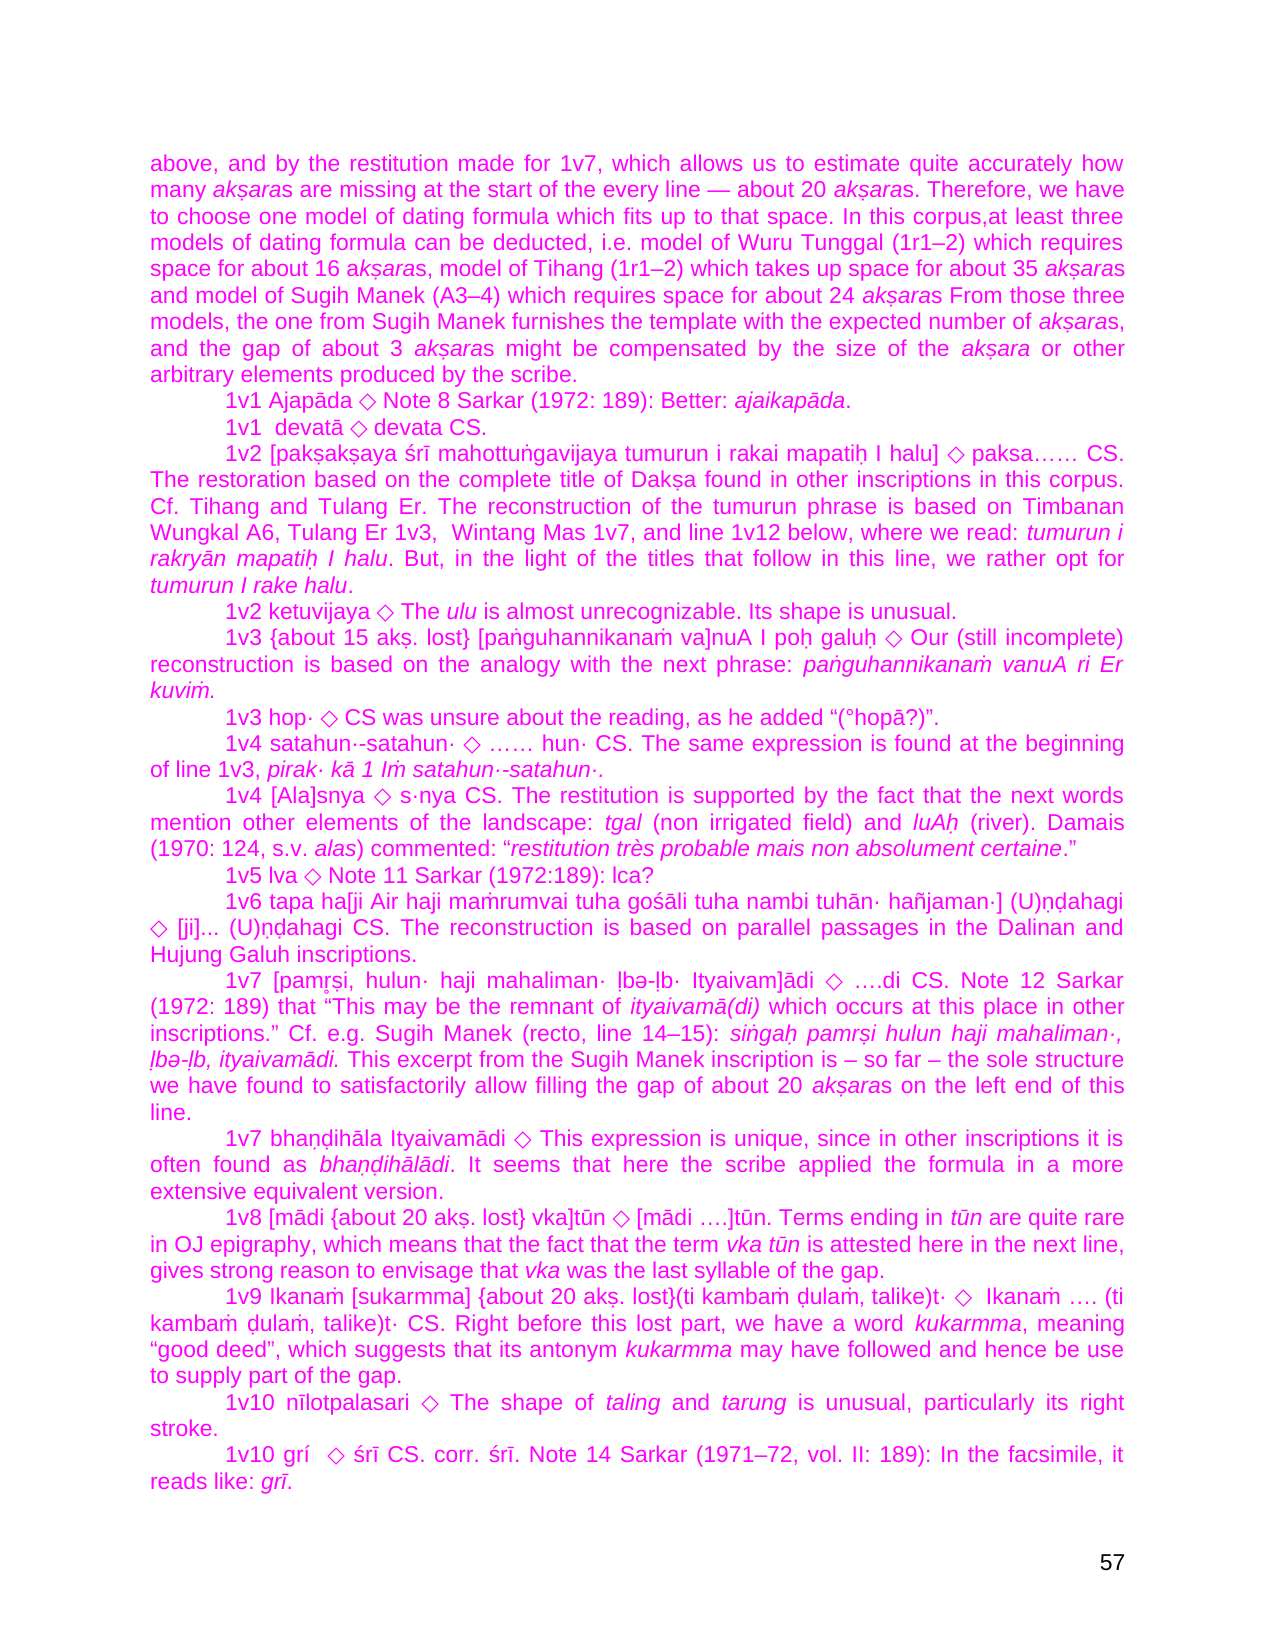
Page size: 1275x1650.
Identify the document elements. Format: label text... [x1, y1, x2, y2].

text above, and by the restitution made for 1v7, which allows us to estimate quite accurately how many akṣaras are missing at the start of the every line — about 20 akṣaras. Therefore, we have to choose one model of dating formula which fits up to that space. In this corpus,at least three models of dating formula can be deducted, i.e. model of Wuru Tunggal (1r1–2) which requires space for about 16 akṣaras, model of Tihang (1r1–2) which takes up space for about 35 akṣaras and model of Sugih Manek (A3–4) which requires space for about 24 akṣaras From those three models, the one from Sugih Manek furnishes the template with the expected number of akṣaras, and the gap of about 3 akṣaras might be compensated by the size of the akṣara or other arbitrary elements produced by the scribe. [150, 150, 1125, 387]
text 1v3 hop· ◇ CS was unsure about the reading, as he added “(°hopā?)”. [150, 703, 1125, 730]
text 1v9 Ikanaṁ [sukarmma] {about 20 akṣ. lost}(ti kambaṁ ḍulaṁ‚ talike)t· ◇ Ikanaṁ …. (ti kambaṁ ḍulaṁ‚ talike)t· CS. Right before this lost part, we have a word kukarmma, meaning “good deed”, which suggests that its antonym kukarmma may have followed and hence be use to supply part of the gap. [150, 1283, 1125, 1389]
text 1v6 tapa ha[ji Air haji maṁrumvai tuha gośāli tuha nambi tuhān· hañjaman·] (U)ṇḍahagi ◇ [ji]... (U)ṇḍahagi CS. The reconstruction is based on parallel passages in the Dalinan and Hujung Galuh inscriptions. [150, 888, 1125, 967]
text 1v1 Ajapāda ◇ Note 8 Sarkar (1972: 189): Better: ajaikapāda. [150, 387, 1125, 413]
text 1v1 devatā ◇ devata CS. [150, 413, 1125, 440]
text 1v4 [Ala]snya ◇ s·nya CS. The restitution is supported by the fact that the next words mention other elements of the landscape: tgal (non irrigated field) and luAḥ (river). Damais (1970: 124, s.v. alas) commented: “restitution très probable mais non absolument certaine.” [150, 782, 1125, 862]
text 1v7 bhaṇḍihāla Ityaivamādi ◇ This expression is unique, since in other inscriptions it is often found as bhaṇḍihālādi. It seems that here the scribe applied the formula in a more extensive equivalent version. [150, 1125, 1125, 1204]
text 1v3 {about 15 akṣ. lost} [paṅguhannikanaṁ va]nuA I poḥ galuḥ ◇ Our (still incomplete) reconstruction is based on the analogy with the next phrase: paṅguhannikanaṁ vanuA ri Er kuviṁ. [150, 624, 1125, 703]
text 1v2 [pakṣakṣaya śrī mahottuṅgavijaya tumurun i rakai mapatiḥ I halu] ◇ paksa…… CS. The restoration based on the complete title of Dakṣa found in other inscriptions in this corpus. Cf. Tihang and Tulang Er. The reconstruction of the tumurun phrase is based on Timbanan Wungkal A6, Tulang Er 1v3, Wintang Mas 1v7, and line 1v12 below, where we read: tumurun i rakryān mapatiḥ I halu. But, in the light of the titles that follow in this line, we rather opt for tumurun I rake halu. [150, 440, 1125, 598]
text 1v10 grí ◇ śrī CS. corr. śrī. Note 14 Sarkar (1971–72, vol. II: 189): In the facsimile, it reads like: grī. [150, 1441, 1125, 1494]
text 1v4 satahun·-satahun· ◇ …… hun· CS. The same expression is found at the beginning of line 1v3, pirak· kā 1 Iṁ satahun·-satahun·. [150, 730, 1125, 782]
text 1v10 nīlotpalasari ◇ The shape of taling and tarung is unusual, particularly its right stroke. [150, 1389, 1125, 1441]
text 1v8 [mādi {about 20 akṣ. lost} vka]tūn ◇ [mādi ….]tūn. Terms ending in tūn are quite rare in OJ epigraphy, which means that the fact that the term vka tūn is attested here in the next line, gives strong reason to envisage that vka was the last syllable of the gap. [150, 1204, 1125, 1283]
text 1v5 lva ◇ Note 11 Sarkar (1972:189): lca? [150, 862, 1125, 888]
text 1v7 [pamr̥ṣi, hulun· haji mahaliman· ḷbə-ḷb· Ityaivam]ādi ◇ ….di CS. Note 12 Sarkar (1972: 189) that “This may be the remnant of ityaivamā(di) which occurs at this place in other inscriptions.” Cf. e.g. Sugih Manek (recto, line 14–15): siṅgaḥ pamrṣi hulun haji mahaliman·, ḷbə-ḷb, ityaivamādi. This excerpt from the Sugih Manek inscription is – so far – the sole structure we have found to satisfactorily allow filling the gap of about 20 akṣaras on the left end of this line. [150, 967, 1125, 1125]
text 1v2 ketuvijaya ◇ The ulu is almost unrecognizable. Its shape is unusual. [150, 598, 1125, 624]
